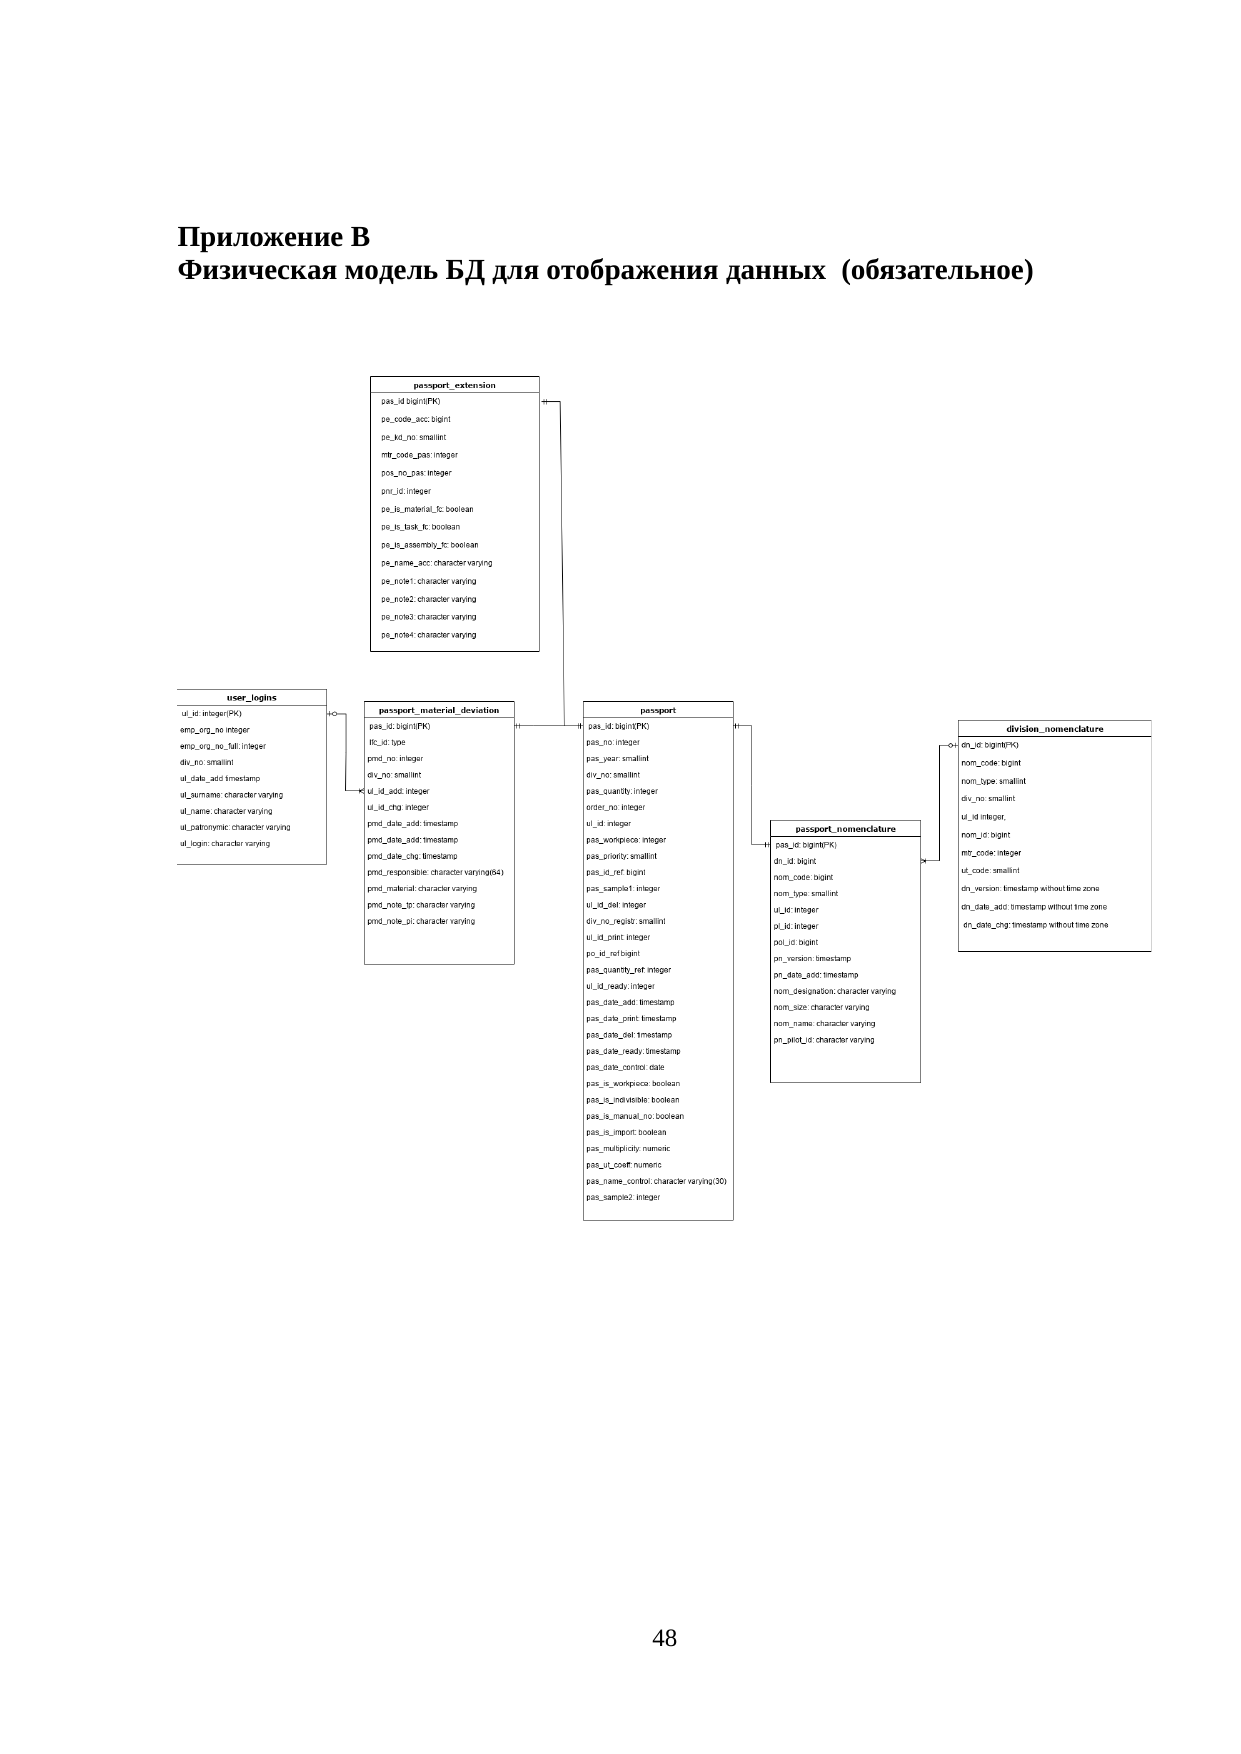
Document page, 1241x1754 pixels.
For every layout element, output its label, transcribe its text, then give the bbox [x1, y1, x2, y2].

text Физическая модель БД для отображения данных (обязательное) [177, 252, 1152, 286]
picture [177, 376, 1152, 1221]
text Приложение В [177, 219, 1152, 252]
